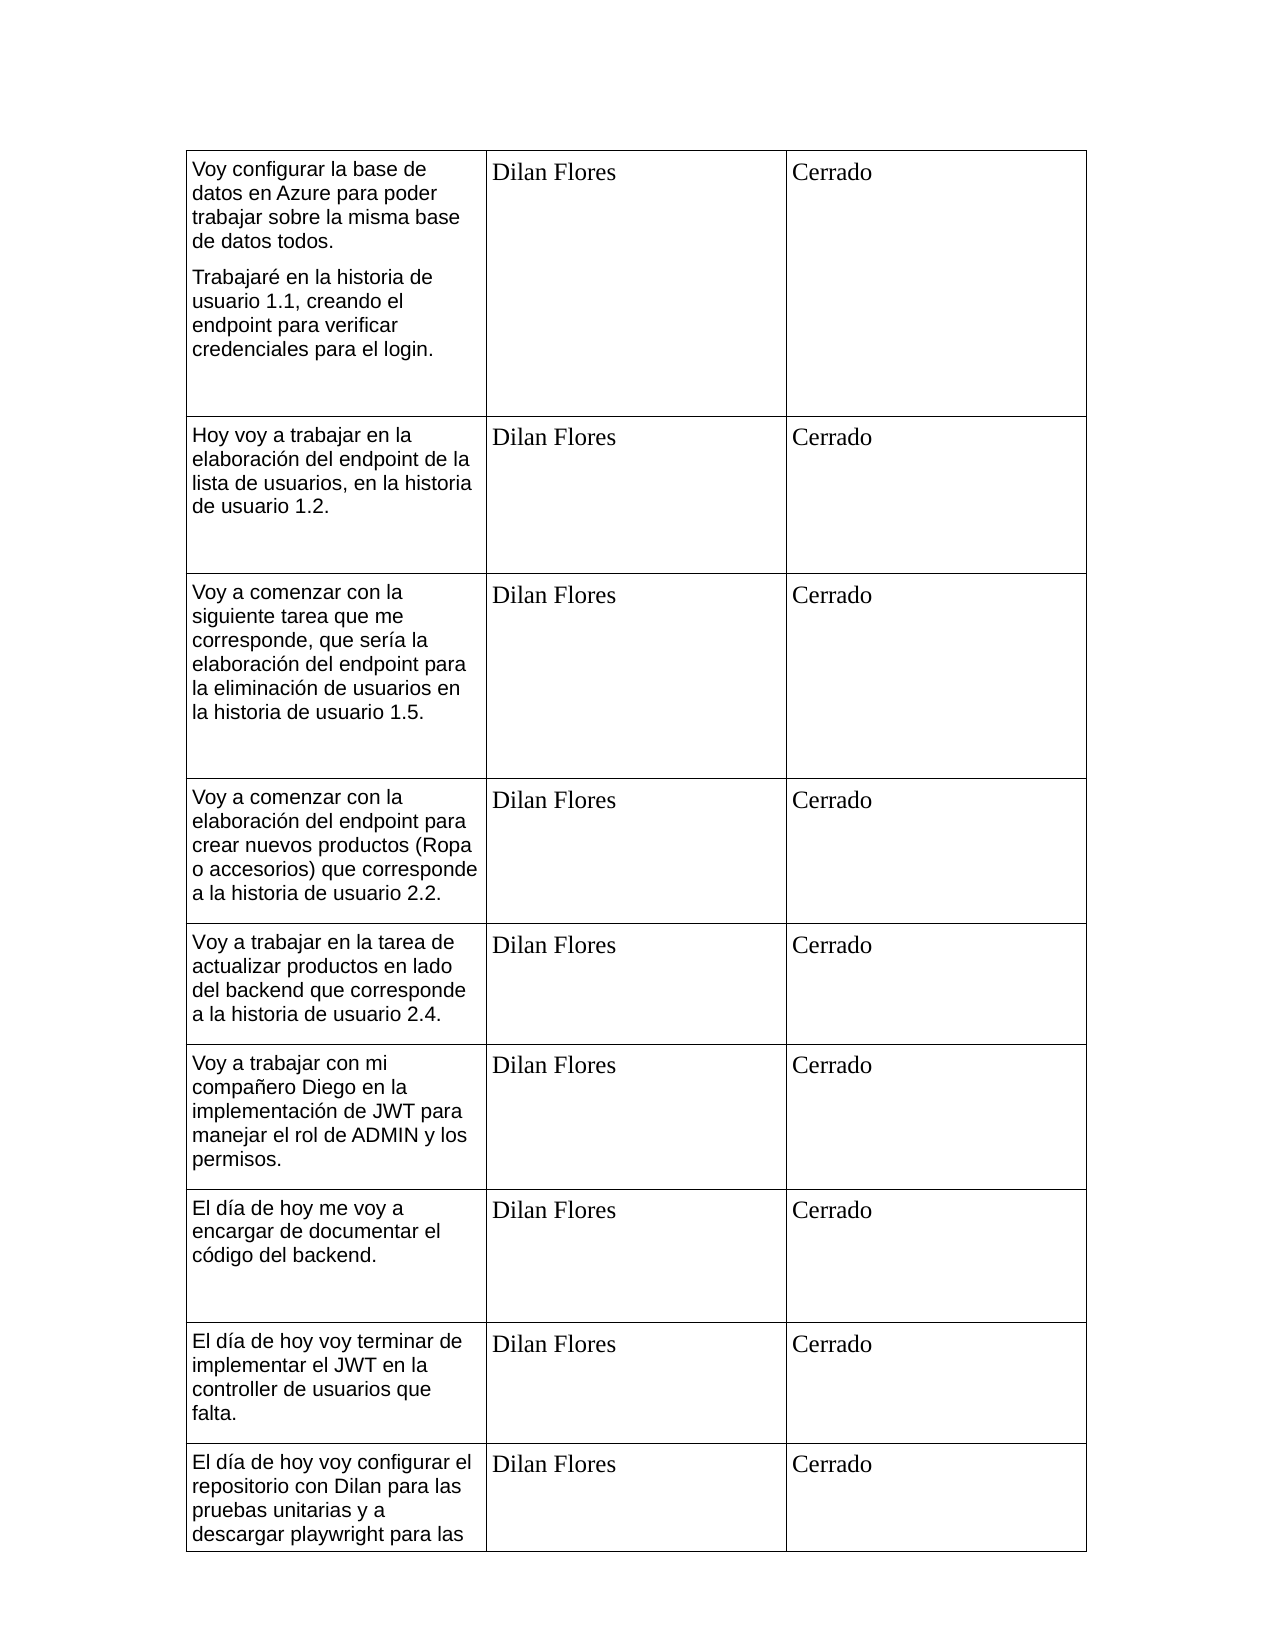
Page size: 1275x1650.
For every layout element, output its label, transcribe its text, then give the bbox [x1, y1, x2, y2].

table_cell Cerrado [787, 1190, 1086, 1322]
table_cell Voy configurar la base de datos en Azure para poder trabajar sobre la misma base de datos todos. Trabajaré en la historia de usuario 1.1, creando el endpoint para verificar credenciales para el login. [187, 151, 486, 416]
table_cell Cerrado [787, 924, 1086, 1044]
table_cell El día de hoy me voy a encargar de documentar el código del backend. [187, 1190, 486, 1322]
table_cell Voy a trabajar con mi compañero Diego en la implementación de JWT para manejar el rol de ADMIN y los permisos. [187, 1045, 486, 1188]
table_cell El día de hoy voy configurar el repositorio con Dilan para las pruebas unitarias y a descargar playwright para las [187, 1444, 486, 1551]
table_cell Voy a comenzar con la elaboración del endpoint para crear nuevos productos (Ropa o accesorios) que corresponde a la historia de usuario 2.2. [187, 779, 486, 923]
table_cell Cerrado [787, 574, 1086, 778]
table_cell Dilan Flores [487, 574, 786, 778]
table_cell El día de hoy voy terminar de implementar el JWT en la controller de usuarios que falta. [187, 1323, 486, 1443]
table_cell Dilan Flores [487, 151, 786, 416]
table_cell Cerrado [787, 1045, 1086, 1188]
table_cell Dilan Flores [487, 417, 786, 573]
table_cell Voy a comenzar con la siguiente tarea que me corresponde, que sería la elaboración del endpoint para la eliminación de usuarios en la historia de usuario 1.5. [187, 574, 486, 778]
table_cell Cerrado [787, 1444, 1086, 1551]
table_cell Dilan Flores [487, 924, 786, 1044]
table_cell Cerrado [787, 779, 1086, 923]
table_cell Dilan Flores [487, 1444, 786, 1551]
table_cell Voy a trabajar en la tarea de actualizar productos en lado del backend que corresponde a la historia de usuario 2.4. [187, 924, 486, 1044]
table_cell Dilan Flores [487, 1323, 786, 1443]
table_cell Dilan Flores [487, 779, 786, 923]
table_cell Hoy voy a trabajar en la elaboración del endpoint de la lista de usuarios, en la historia de usuario 1.2. [187, 417, 486, 573]
table_cell Dilan Flores [487, 1045, 786, 1188]
table_cell Dilan Flores [487, 1190, 786, 1322]
table_cell Cerrado [787, 417, 1086, 573]
table_cell Cerrado [787, 151, 1086, 416]
table_cell Cerrado [787, 1323, 1086, 1443]
